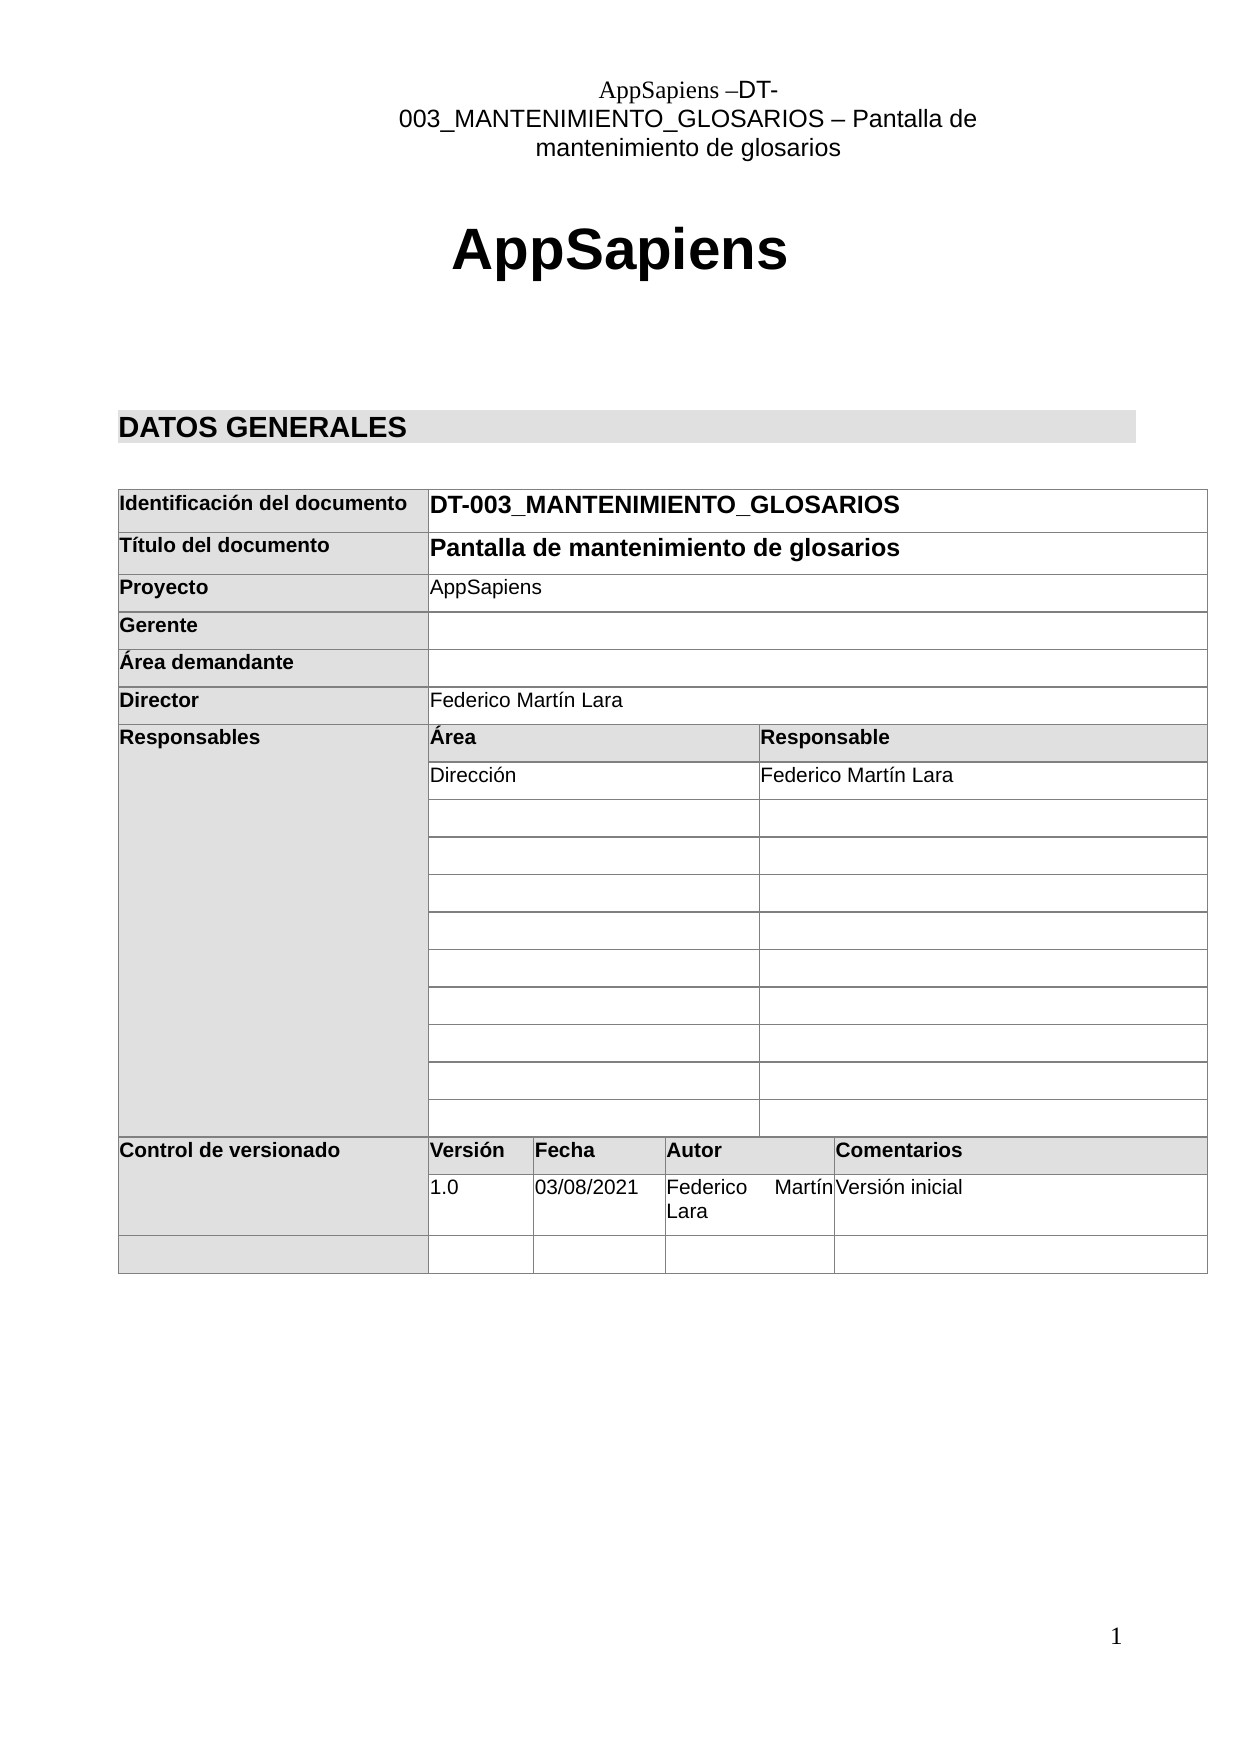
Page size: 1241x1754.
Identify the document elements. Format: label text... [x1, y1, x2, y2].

table_cell 1.0 [429, 1175, 533, 1235]
table_header [1173, 410, 1177, 443]
table_cell Área demandante [119, 650, 428, 686]
table_cell [666, 1236, 834, 1273]
table_cell [760, 1100, 1207, 1136]
table_cell Título del documento [119, 533, 428, 574]
table_cell Fecha [534, 1138, 665, 1174]
table_cell Dirección [429, 763, 759, 799]
table_cell [429, 913, 759, 949]
table_header [1148, 410, 1152, 443]
table_cell Comentarios [835, 1138, 1207, 1174]
table_cell [1194, 443, 1198, 489]
table_header [1140, 410, 1144, 443]
table_cell Área [429, 725, 759, 761]
table_cell [429, 443, 1136, 489]
table_cell [1173, 443, 1177, 489]
table_cell [429, 875, 759, 911]
table_header [1198, 410, 1202, 443]
table_cell Identificación del documento [119, 490, 428, 532]
table_cell [1140, 443, 1144, 489]
table_cell Pantalla de mantenimiento de glosarios [429, 533, 1207, 574]
table_header [1156, 410, 1161, 443]
table_cell Autor [666, 1138, 834, 1174]
table_cell [760, 913, 1207, 949]
table_cell [429, 1063, 759, 1099]
table_header [1144, 410, 1148, 443]
table_cell [760, 988, 1207, 1024]
table_cell [1198, 443, 1202, 489]
table_header [1152, 410, 1156, 443]
table_cell DT-003_MANTENIMIENTO_GLOSARIOS [429, 490, 1207, 532]
table_cell Federico Martín Lara [429, 688, 1207, 724]
table_cell [429, 950, 759, 986]
table_cell [1202, 443, 1207, 489]
table_cell [429, 988, 759, 1024]
table_cell [1190, 443, 1194, 489]
table_cell [1186, 443, 1190, 489]
table_header [1169, 410, 1173, 443]
table_cell Director [119, 688, 428, 724]
table_header [1186, 410, 1190, 443]
table_header [1194, 410, 1198, 443]
table_cell [760, 950, 1207, 986]
table_header [1161, 410, 1165, 443]
table_header [1177, 410, 1181, 443]
table_cell Responsables [119, 725, 428, 1136]
table_cell [1156, 443, 1161, 489]
table_header [1202, 410, 1207, 443]
table_cell [429, 1025, 759, 1061]
table_cell [429, 838, 759, 874]
table_cell [1177, 443, 1181, 489]
table_cell [429, 1100, 759, 1136]
table_cell Responsable [760, 725, 1207, 761]
table_cell [760, 838, 1207, 874]
table_cell 03/08/2021 [534, 1175, 665, 1235]
table_cell [429, 800, 759, 836]
table_cell [1169, 443, 1173, 489]
table_cell [1148, 443, 1152, 489]
table_cell Federico Martín Lara [760, 763, 1207, 799]
table_cell [760, 800, 1207, 836]
table_cell [1152, 443, 1156, 489]
table_cell [1165, 443, 1169, 489]
table_cell Proyecto [119, 575, 428, 611]
table_cell [1144, 443, 1148, 489]
table_cell Gerente [119, 613, 428, 649]
table_header [1181, 410, 1186, 443]
table_cell [835, 1236, 1207, 1273]
table_cell [429, 650, 1207, 686]
text AppSapiens [118, 215, 1122, 282]
table_cell Federico Martín Lara [666, 1175, 834, 1235]
table_cell Control de versionado [119, 1138, 428, 1235]
table_cell Versión [429, 1138, 533, 1174]
table_cell [760, 1063, 1207, 1099]
table_header [1190, 410, 1194, 443]
table_cell [118, 443, 428, 489]
table_cell [760, 875, 1207, 911]
table_cell [760, 1025, 1207, 1061]
table_cell [119, 1236, 428, 1273]
table_header [1136, 410, 1140, 443]
table_cell AppSapiens [429, 575, 1207, 611]
table_cell [429, 1236, 533, 1273]
table_cell [1136, 443, 1140, 489]
table_header DATOS GENERALES [118, 410, 1136, 443]
table_cell [429, 613, 1207, 649]
table_cell [1181, 443, 1186, 489]
table_header [1165, 410, 1169, 443]
table_cell Versión inicial [835, 1175, 1207, 1235]
table_cell [534, 1236, 665, 1273]
table_cell [1161, 443, 1165, 489]
